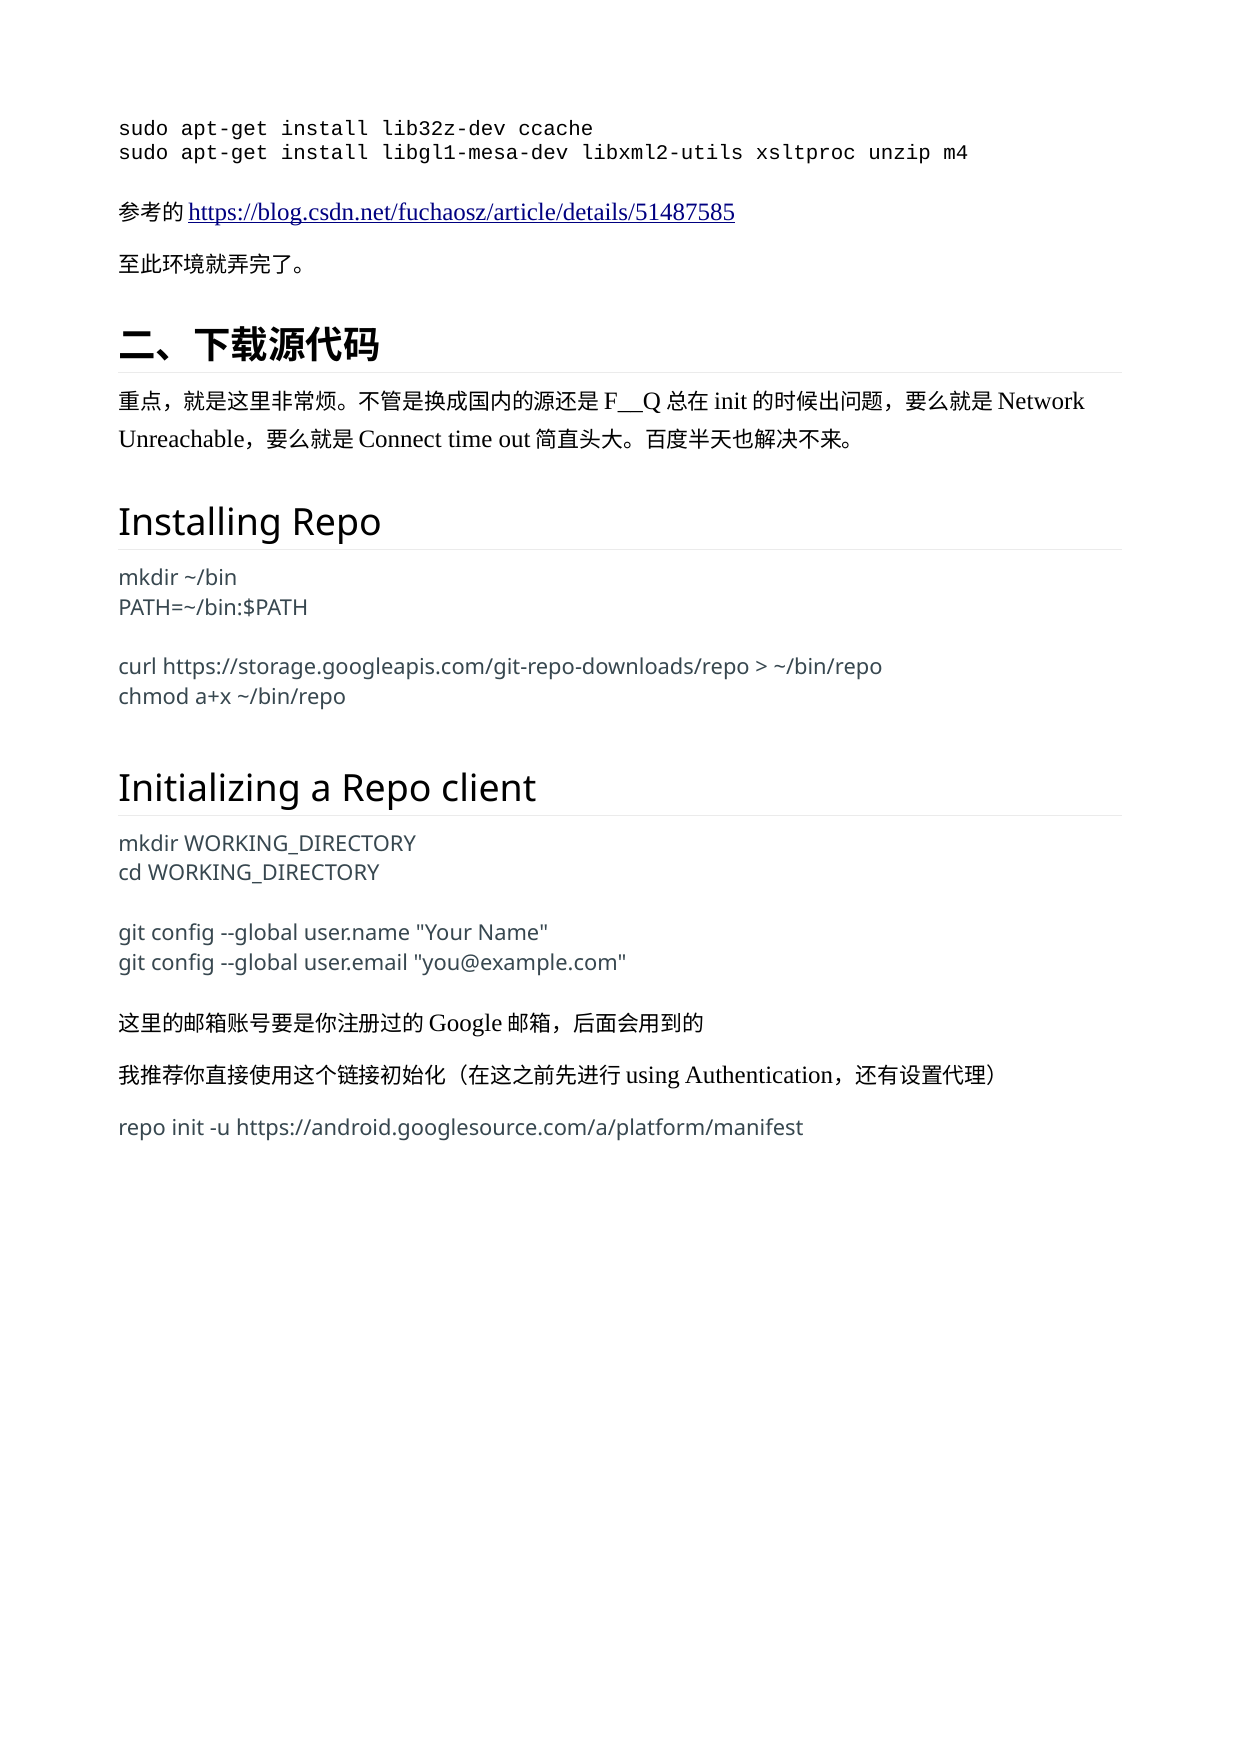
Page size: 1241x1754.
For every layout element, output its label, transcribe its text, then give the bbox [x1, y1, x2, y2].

text cd WORKING_DIRECTORY [118, 857, 1122, 887]
text git config --global user.email "you@example.com" [118, 946, 1122, 976]
text sudo apt-get install libgl1-mesa-dev libxml2-utils xsltproc unzip m4 [118, 142, 1122, 165]
text 参考的https://blog.csdn.net/fuchaosz/article/details/51487585 [118, 195, 1122, 227]
text PATH=~/bin:$PATH [118, 592, 1122, 622]
text repo init -u https://android.googlesource.com/a/platform/manifest [118, 1111, 1122, 1142]
subtitle Initializing a Repo client [118, 761, 1122, 815]
text chmod a+x ~/bin/repo [118, 681, 1122, 711]
subtitle 二、下载源代码 [118, 314, 1122, 372]
text 我推荐你直接使用这个链接初始化（在这之前先进行using Authentication，还有设置代理） [118, 1058, 1122, 1090]
text 这里的邮箱账号要是你注册过的Google邮箱，后面会用到的 [118, 1006, 1122, 1037]
text mkdir WORKING_DIRECTORY [118, 828, 1122, 857]
text curl https://storage.googleapis.com/git-repo-downloads/repo > ~/bin/repo [118, 651, 1122, 681]
text git config --global user.name "Your Name" [118, 917, 1122, 946]
text 至此环境就弄完了。 [118, 247, 1122, 279]
text mkdir ~/bin [118, 562, 1122, 592]
text 重点，就是这里非常烦。不管是换成国内的源还是F__Q总在init的时候出问题，要么就是Network Unreachable，要么就是Connect time out简直头大。百度半天也解决不来。 [118, 384, 1122, 454]
subtitle Installing Repo [118, 496, 1122, 549]
text sudo apt-get install lib32z-dev ccache [118, 118, 1122, 142]
